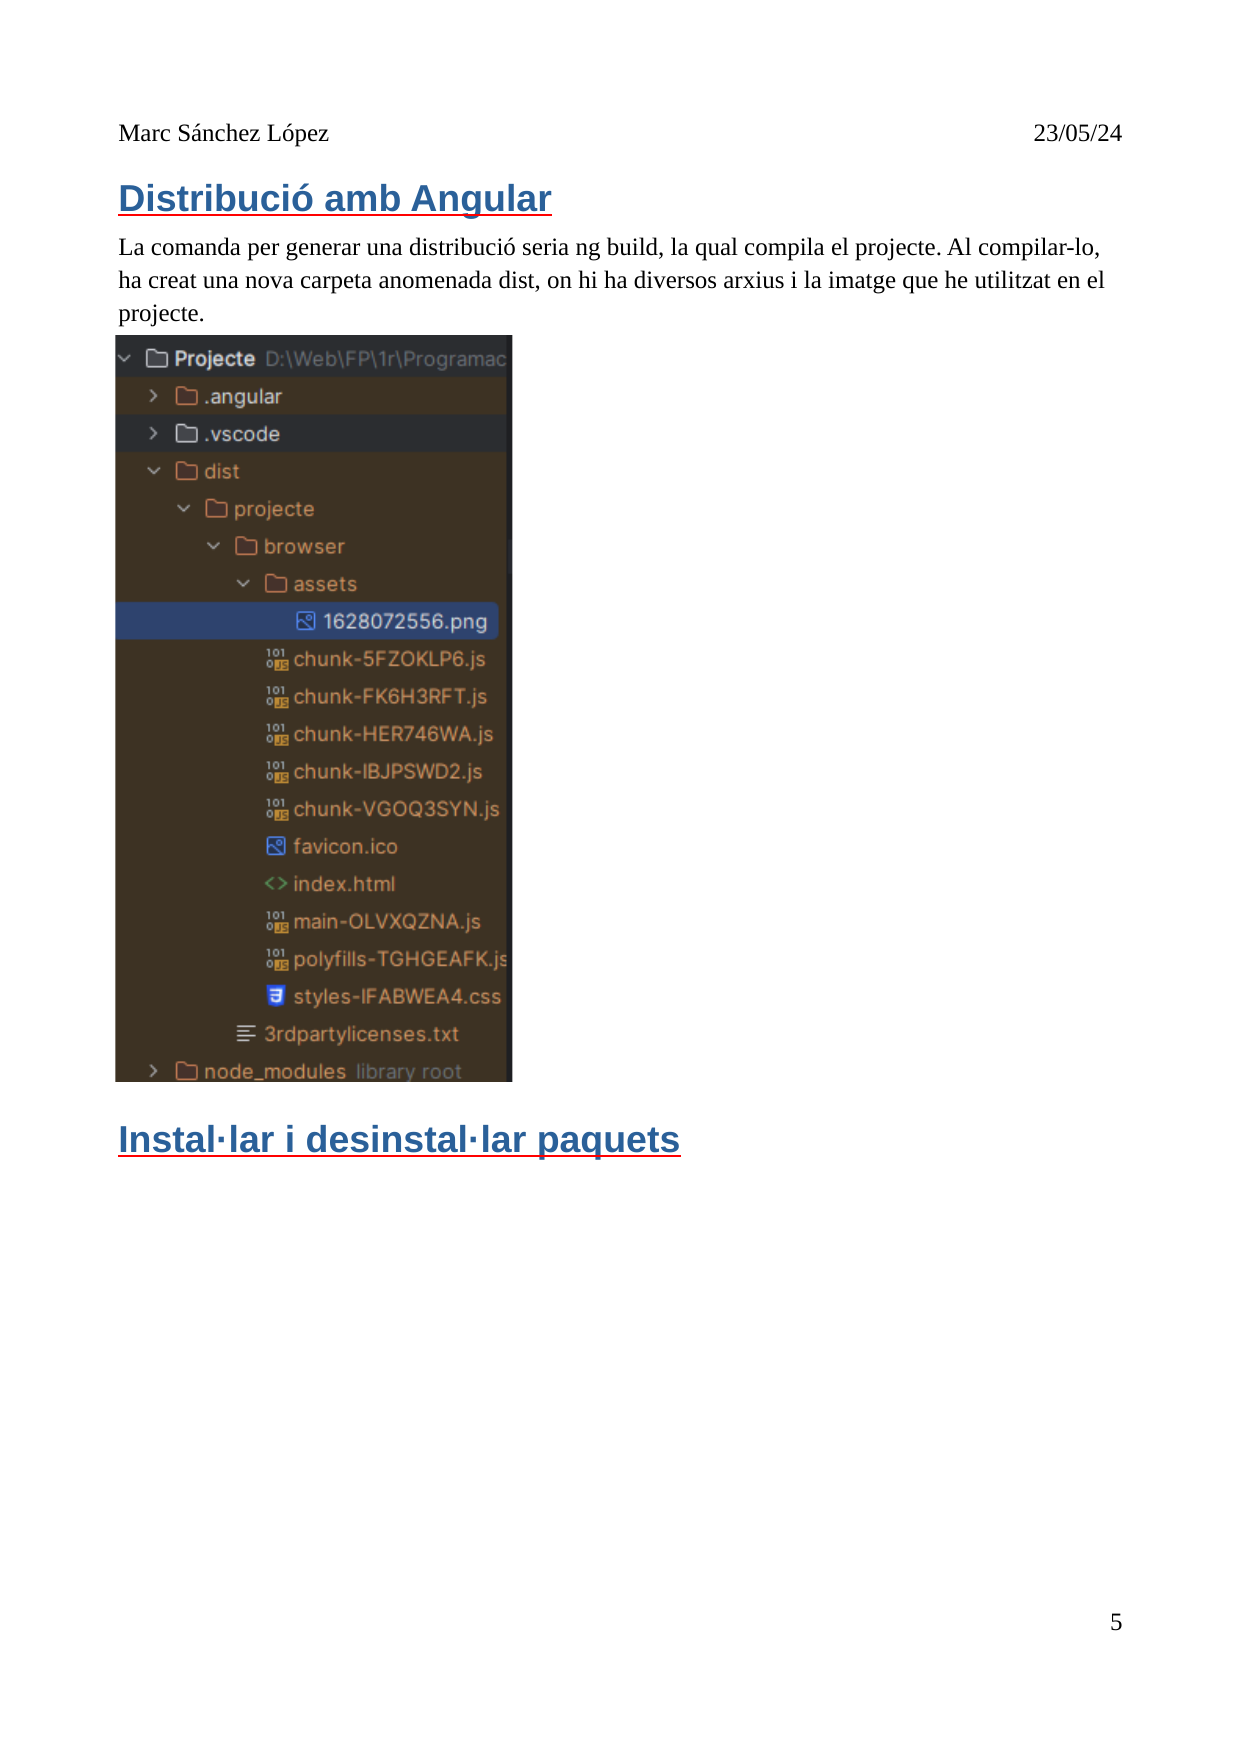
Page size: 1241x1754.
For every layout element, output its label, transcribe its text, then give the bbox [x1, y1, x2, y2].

subtitle Distribució amb Angular [118, 176, 1122, 219]
picture [115, 335, 513, 1082]
subtitle Instal·lar i desinstal·lar paquets [118, 1118, 1122, 1161]
text La comanda per generar una distribució seria ng build, la qual compila el projecte. Al compilar-lo, ha creat una nova carpeta anomenada dist, on hi ha diversos arxius i la imatge que he utilitzat en el projecte. [118, 232, 1122, 360]
